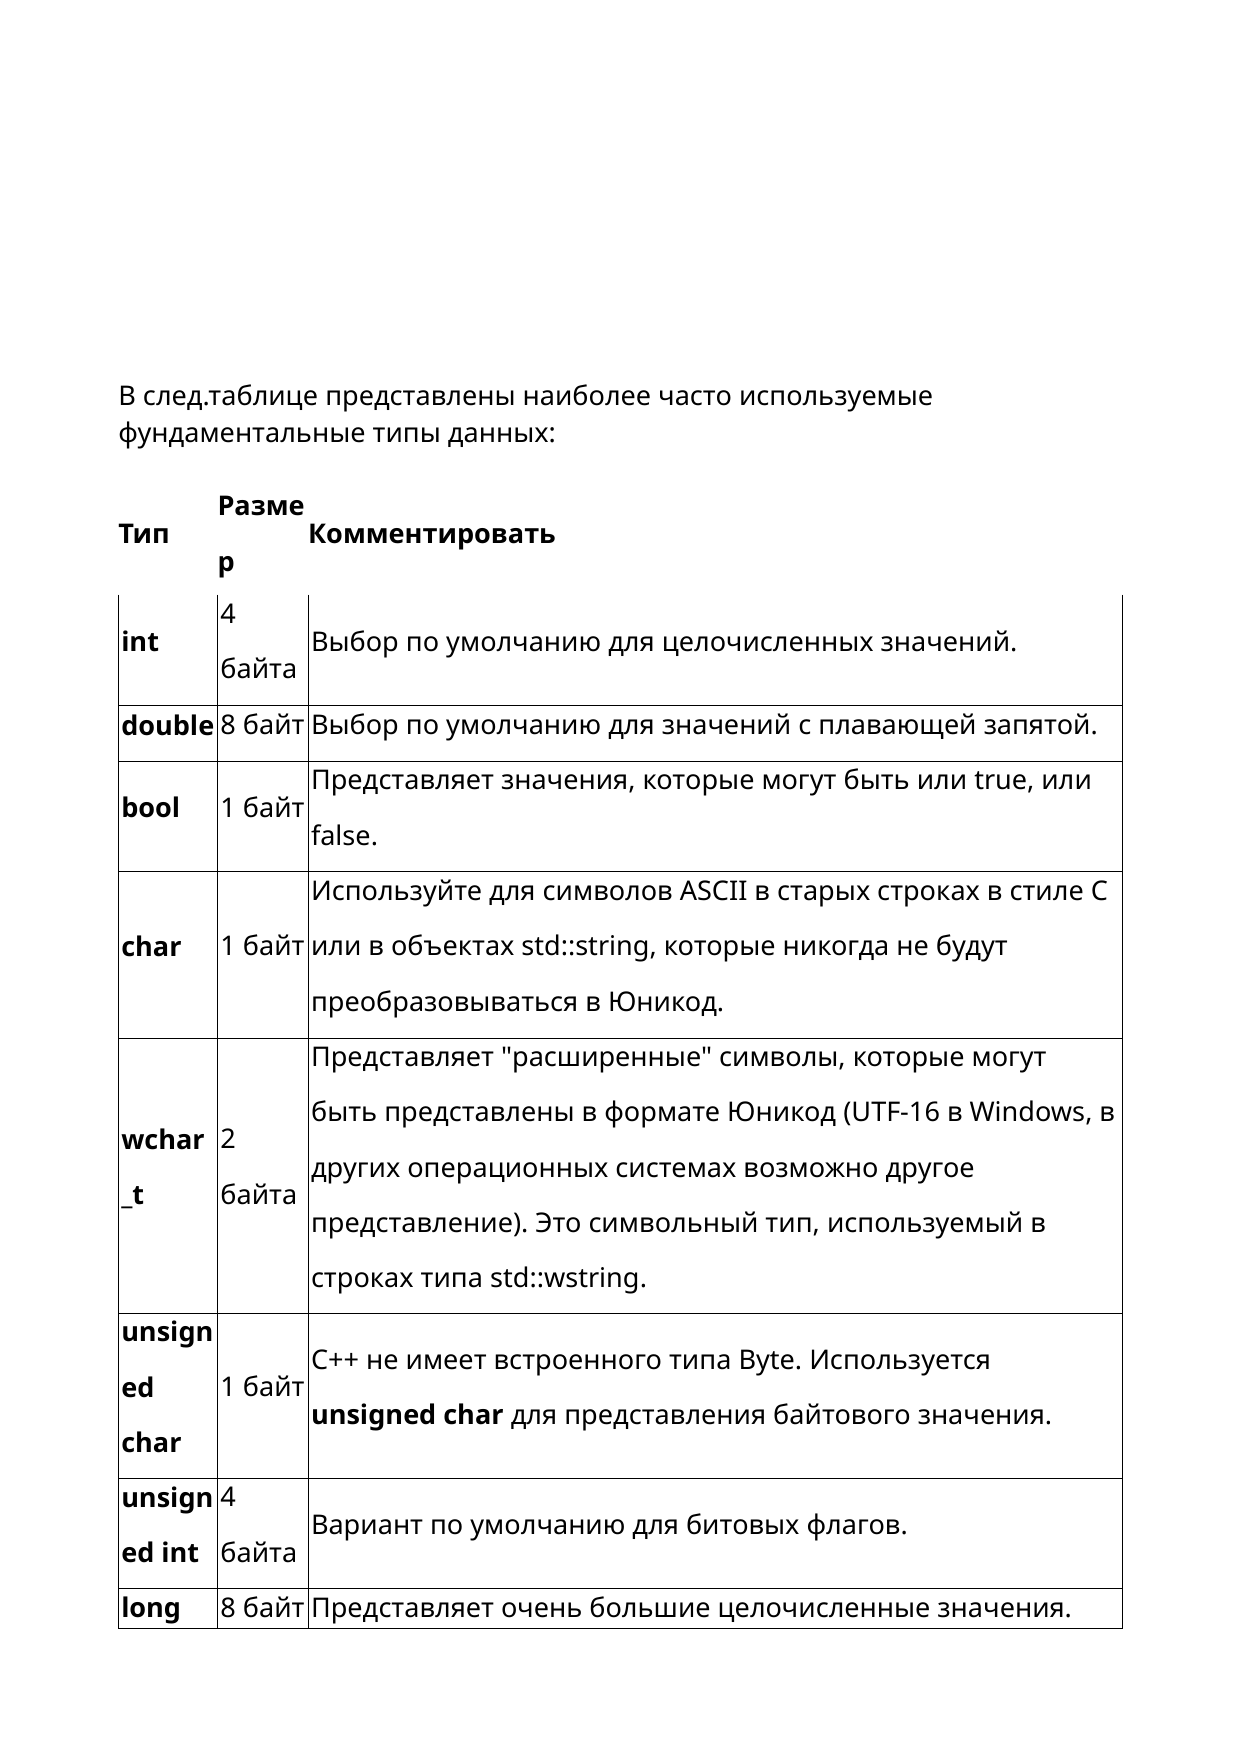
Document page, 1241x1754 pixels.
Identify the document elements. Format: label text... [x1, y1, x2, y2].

text В след.таблице представлены наиболее часто используемые фундаментальные типы данных: [118, 376, 1122, 450]
table_header Тип [118, 487, 217, 594]
table_cell double [119, 706, 217, 761]
table_cell 2 байта [218, 1039, 308, 1313]
table_cell Выбор по умолчанию для целочисленных значений. [309, 595, 1122, 705]
table_cell 4 байта [218, 1479, 308, 1588]
table_cell 1 байт [218, 762, 308, 871]
table_cell 8 байт [218, 706, 308, 761]
table_cell bool [119, 762, 217, 871]
table_cell long [119, 1589, 217, 1628]
table_cell Представляет очень большие целочисленные значения. [309, 1589, 1122, 1628]
table_cell Представляет значения, которые могут быть или true, или false. [309, 762, 1122, 871]
table_cell Выбор по умолчанию для значений с плавающей запятой. [309, 706, 1122, 761]
table_cell int [119, 595, 217, 705]
table_cell Вариант по умолчанию для битовых флагов. [309, 1479, 1122, 1588]
table_header Размер [217, 487, 308, 594]
table_cell 1 байт [218, 1314, 308, 1478]
table_cell char [119, 872, 217, 1037]
table_cell 4 байта [218, 595, 308, 705]
table_cell 1 байт [218, 872, 308, 1037]
table_cell Представляет "расширенные" символы, которые могут быть представлены в формате Юникод (UTF-16 в Windows, в других операционных системах возможно другое представление). Это символьный тип, используемый в строках типа std::wstring. [309, 1039, 1122, 1313]
table_cell unsigned int [119, 1479, 217, 1588]
table_cell wchar_t [119, 1039, 217, 1313]
table_cell unsigned char [119, 1314, 217, 1478]
table_cell Используйте для символов ASCII в старых строках в стиле C или в объектах std::string, которые никогда не будут преобразовываться в Юникод. [309, 872, 1122, 1037]
table_header Комментировать [308, 487, 1122, 594]
table_cell 8 байт [218, 1589, 308, 1628]
table_cell C++ не имеет встроенного типа Byte. Используется unsigned char для представления байтового значения. [309, 1314, 1122, 1478]
